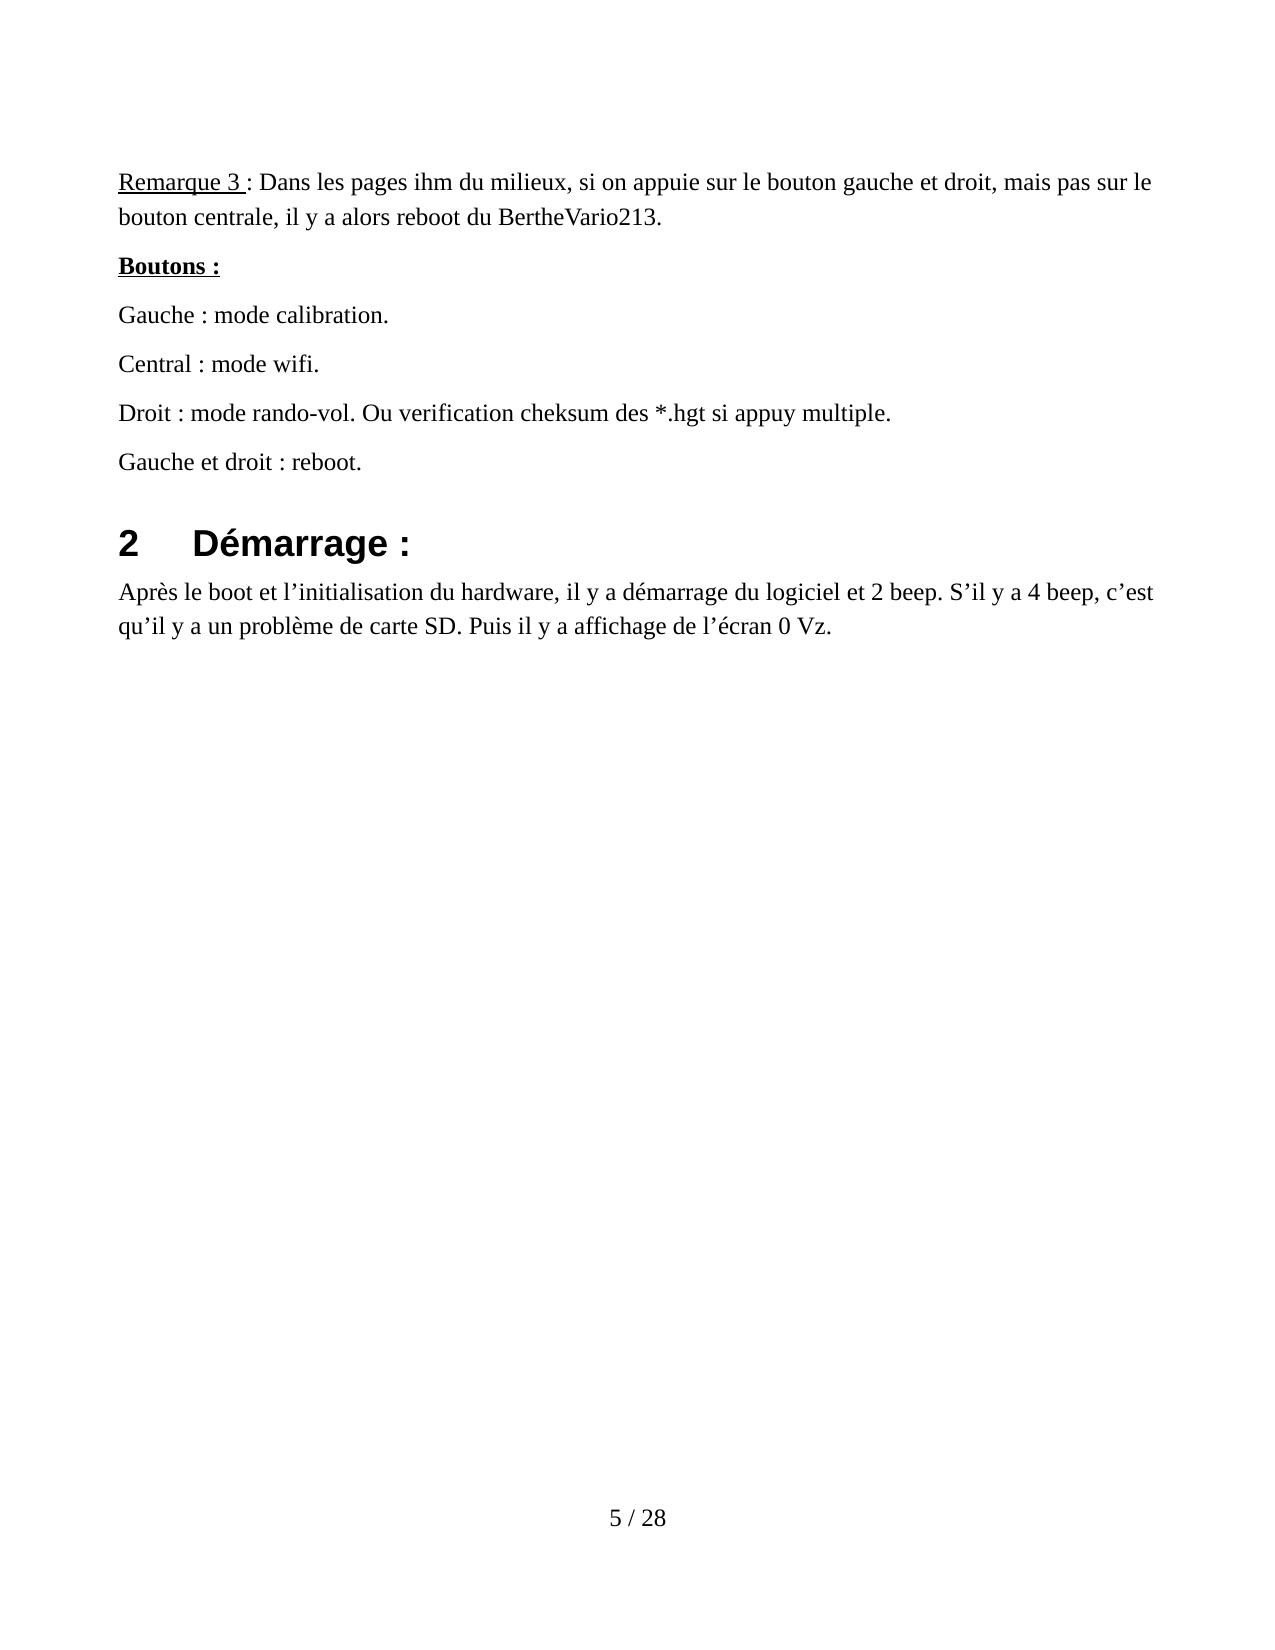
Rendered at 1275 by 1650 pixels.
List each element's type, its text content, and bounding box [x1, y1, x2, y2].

text Gauche et droit : reboot. [118, 447, 1157, 476]
text Boutons : [118, 251, 1157, 279]
text Après le boot et l’initialisation du hardware, il y a démarrage du logiciel et 2 beep. S’il y a 4 beep, c’est qu’il y a un problème de carte SD. Puis il y a affichage de l’écran 0 Vz. [118, 577, 1157, 640]
text Droit : mode rando-vol. Ou verification cheksum des *.hgt si appuy multiple. [118, 398, 1157, 427]
text Central : mode wifi. [118, 349, 1157, 378]
subtitle Démarrage : [118, 521, 1157, 564]
text Gauche : mode calibration. [118, 300, 1157, 328]
text Remarque 3 : Dans les pages ihm du milieux, si on appuie sur le bouton gauche et droit, mais pas sur le bouton centrale, il y a alors reboot du BertheVario213. [118, 167, 1157, 230]
